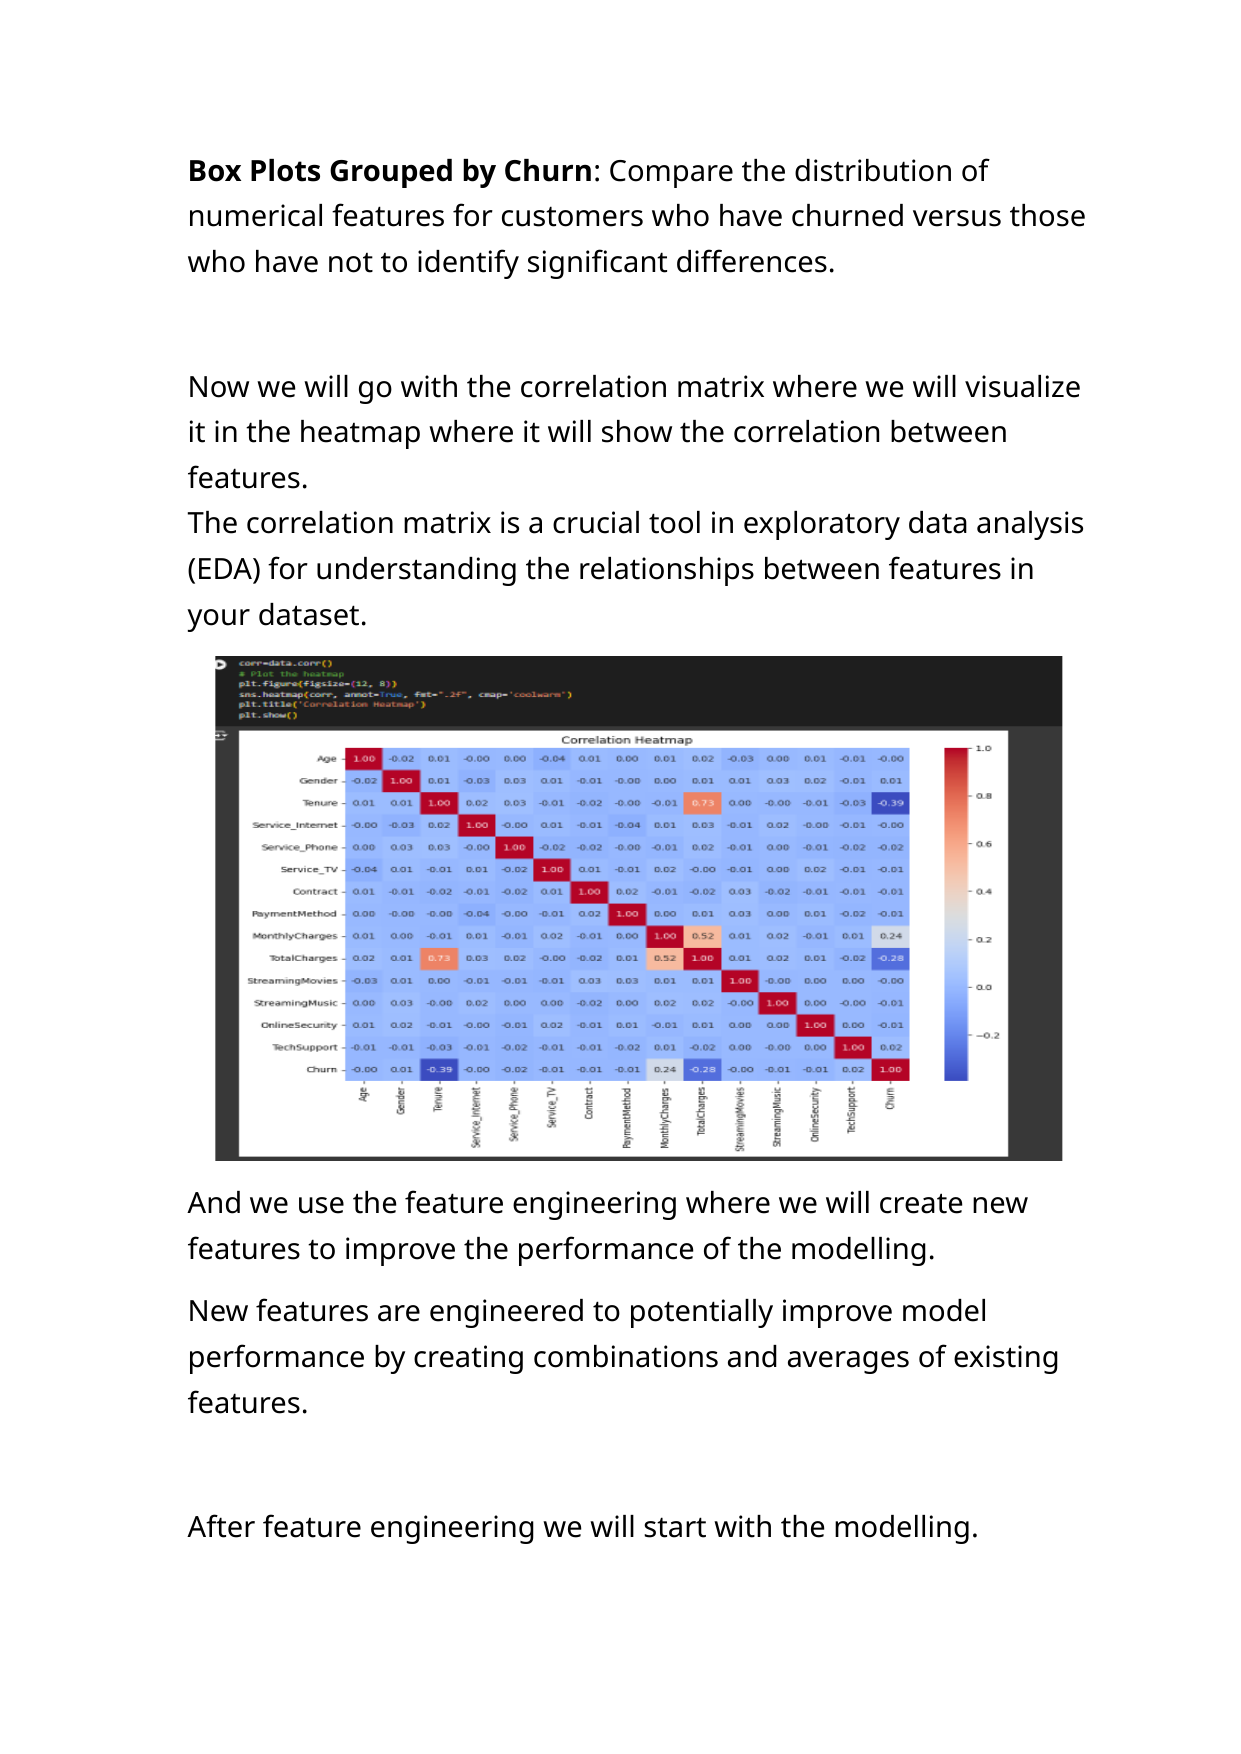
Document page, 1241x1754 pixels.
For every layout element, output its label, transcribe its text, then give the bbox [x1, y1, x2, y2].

text After feature engineering we will start with the modelling. [187, 1506, 1090, 1546]
text New features are engineered to potentially improve model performance by creating combinations and averages of existing features. [187, 1291, 1090, 1422]
text Box Plots Grouped by Churn: Compare the distribution of numerical features for customers who have churned versus those who have not to identify significant differences. [187, 150, 1090, 281]
text And we use the feature engineering where we will create new features to improve the performance of the modelling. [187, 1183, 1090, 1268]
text Now we will go with the correlation matrix where we will visualize it in the heatmap where it will show the correlation between features. The correlation matrix is a crucial tool in exploratory data analysis (EDA) for understanding the relationships between features in your dataset. [187, 366, 1090, 634]
